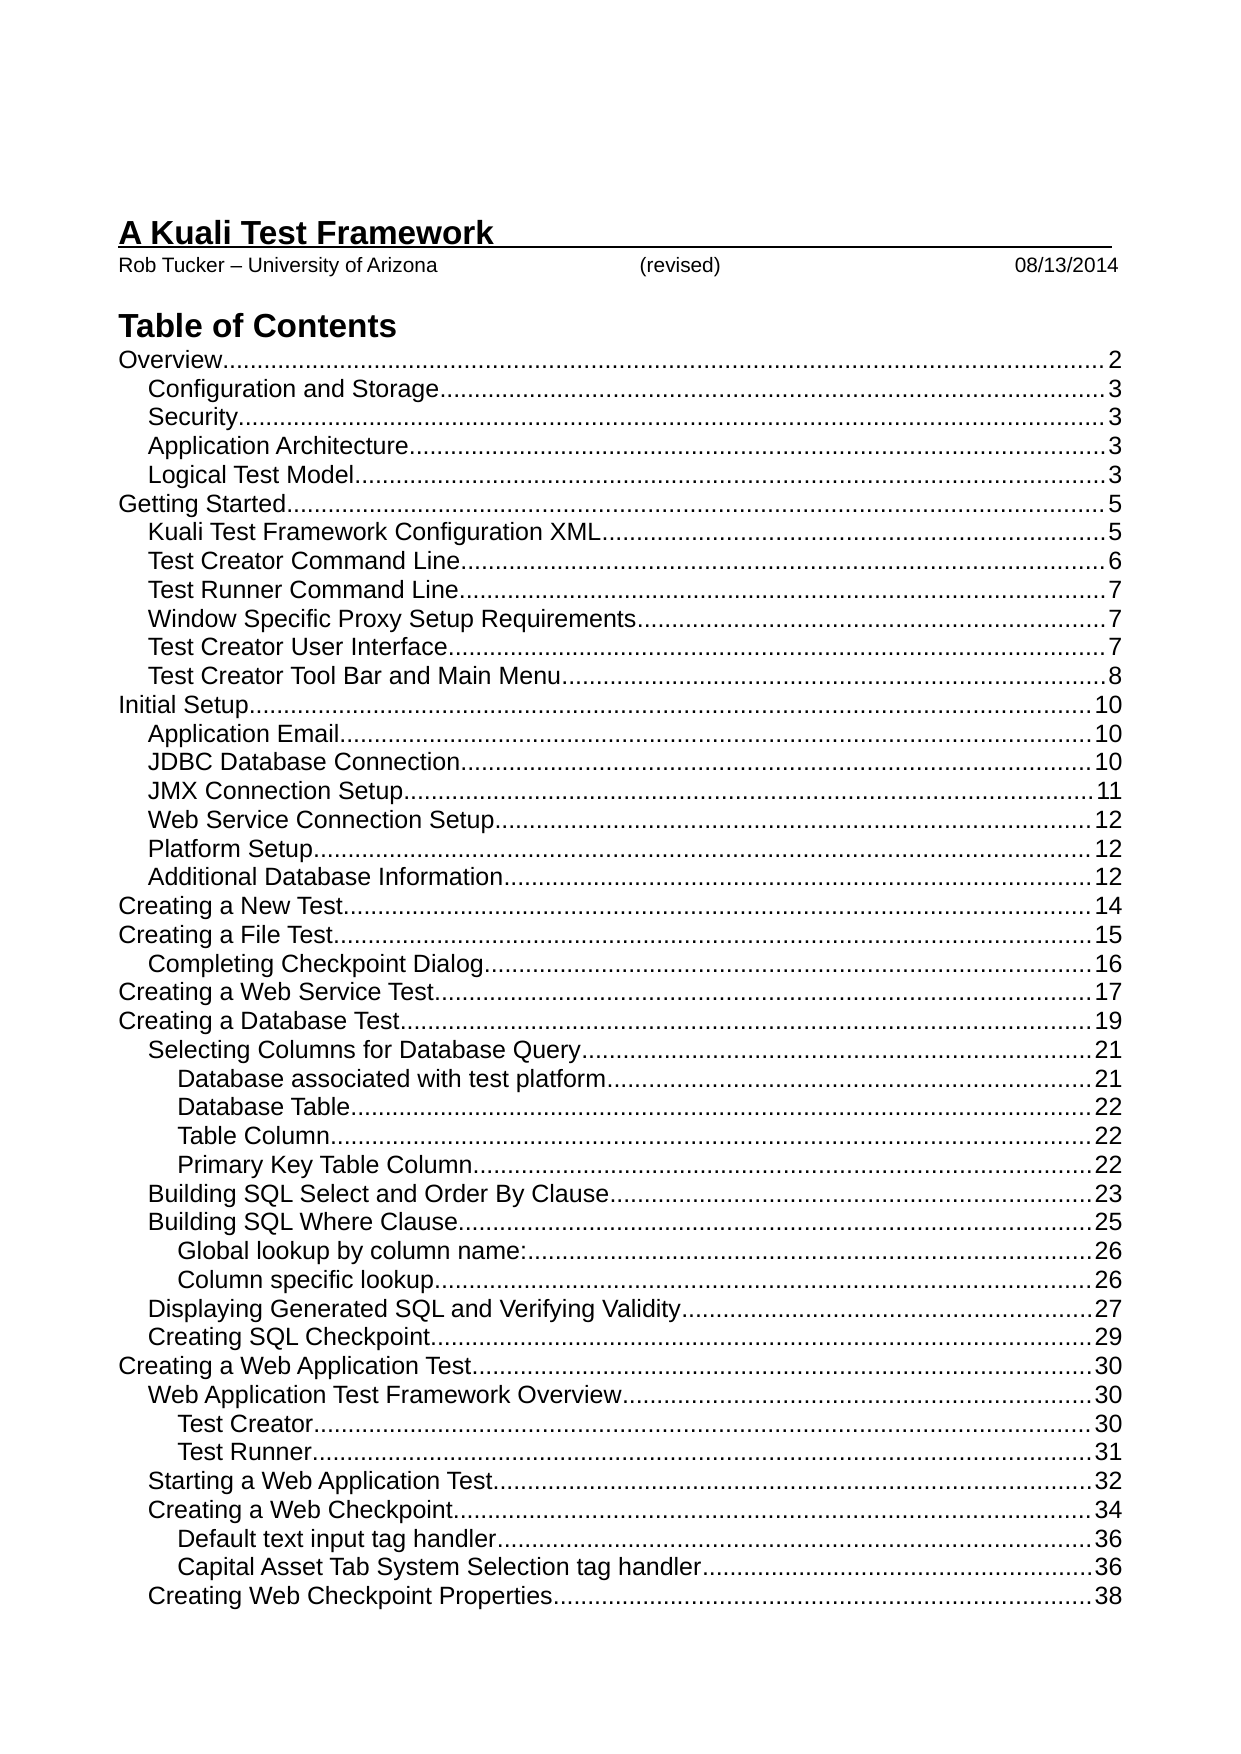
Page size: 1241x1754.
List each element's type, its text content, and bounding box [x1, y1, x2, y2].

text Table Column 22 [177, 1121, 1122, 1150]
text Configuration and Storage 3 [148, 374, 1122, 402]
text Rob Tucker – University of Arizona (revised) 08/13/2014 [118, 253, 1122, 277]
subtitle Table of Contents [118, 306, 1122, 345]
text Capital Asset Tab System Selection tag handler 36 [177, 1552, 1122, 1581]
text Additional Database Information 12 [148, 862, 1122, 891]
text Primary Key Table Column 22 [177, 1150, 1122, 1179]
text JDBC Database Connection 10 [148, 747, 1122, 776]
text Creating a Web Checkpoint 34 [148, 1495, 1122, 1524]
text Database associated with test platform 21 [177, 1064, 1122, 1092]
text Creating a Web Application Test 30 [118, 1351, 1122, 1380]
text Test Runner Command Line 7 [148, 575, 1122, 604]
text Kuali Test Framework Configuration XML 5 [148, 517, 1122, 546]
text Logical Test Model 3 [148, 460, 1122, 489]
text Creating Web Checkpoint Properties 38 [148, 1581, 1122, 1610]
text Test Creator 30 [177, 1409, 1122, 1437]
text Window Specific Proxy Setup Requirements 7 [148, 604, 1122, 632]
text Creating SQL Checkpoint 29 [148, 1322, 1122, 1351]
text Creating a File Test 15 [118, 920, 1122, 949]
text Creating a Database Test 19 [118, 1006, 1122, 1035]
text Platform Setup 12 [148, 834, 1122, 862]
text Security 3 [148, 402, 1122, 431]
text Test Runner 31 [177, 1437, 1122, 1466]
text Test Creator User Interface 7 [148, 632, 1122, 661]
text A Kuali Test Framework [118, 205, 1122, 253]
text JMX Connection Setup 11 [148, 776, 1122, 805]
text Web Service Connection Setup 12 [148, 805, 1122, 834]
text Test Creator Command Line 6 [148, 546, 1122, 575]
text Application Email 10 [148, 719, 1122, 747]
text Building SQL Select and Order By Clause 23 [148, 1179, 1122, 1207]
text Overview 2 [118, 345, 1122, 374]
text Creating a Web Service Test 17 [118, 977, 1122, 1006]
text Database Table 22 [177, 1092, 1122, 1121]
text Web Application Test Framework Overview 30 [148, 1380, 1122, 1409]
text Selecting Columns for Database Query 21 [148, 1035, 1122, 1064]
text Building SQL Where Clause 25 [148, 1207, 1122, 1236]
text Displaying Generated SQL and Verifying Validity 27 [148, 1294, 1122, 1322]
text Creating a New Test 14 [118, 891, 1122, 920]
text Default text input tag handler 36 [177, 1524, 1122, 1552]
text Global lookup by column name: 26 [177, 1236, 1122, 1265]
text Initial Setup 10 [118, 690, 1122, 719]
text Starting a Web Application Test 32 [148, 1466, 1122, 1495]
text Test Creator Tool Bar and Main Menu 8 [148, 661, 1122, 690]
text Application Architecture 3 [148, 431, 1122, 460]
text Completing Checkpoint Dialog 16 [148, 949, 1122, 977]
text Column specific lookup 26 [177, 1265, 1122, 1294]
text Getting Started 5 [118, 489, 1122, 517]
